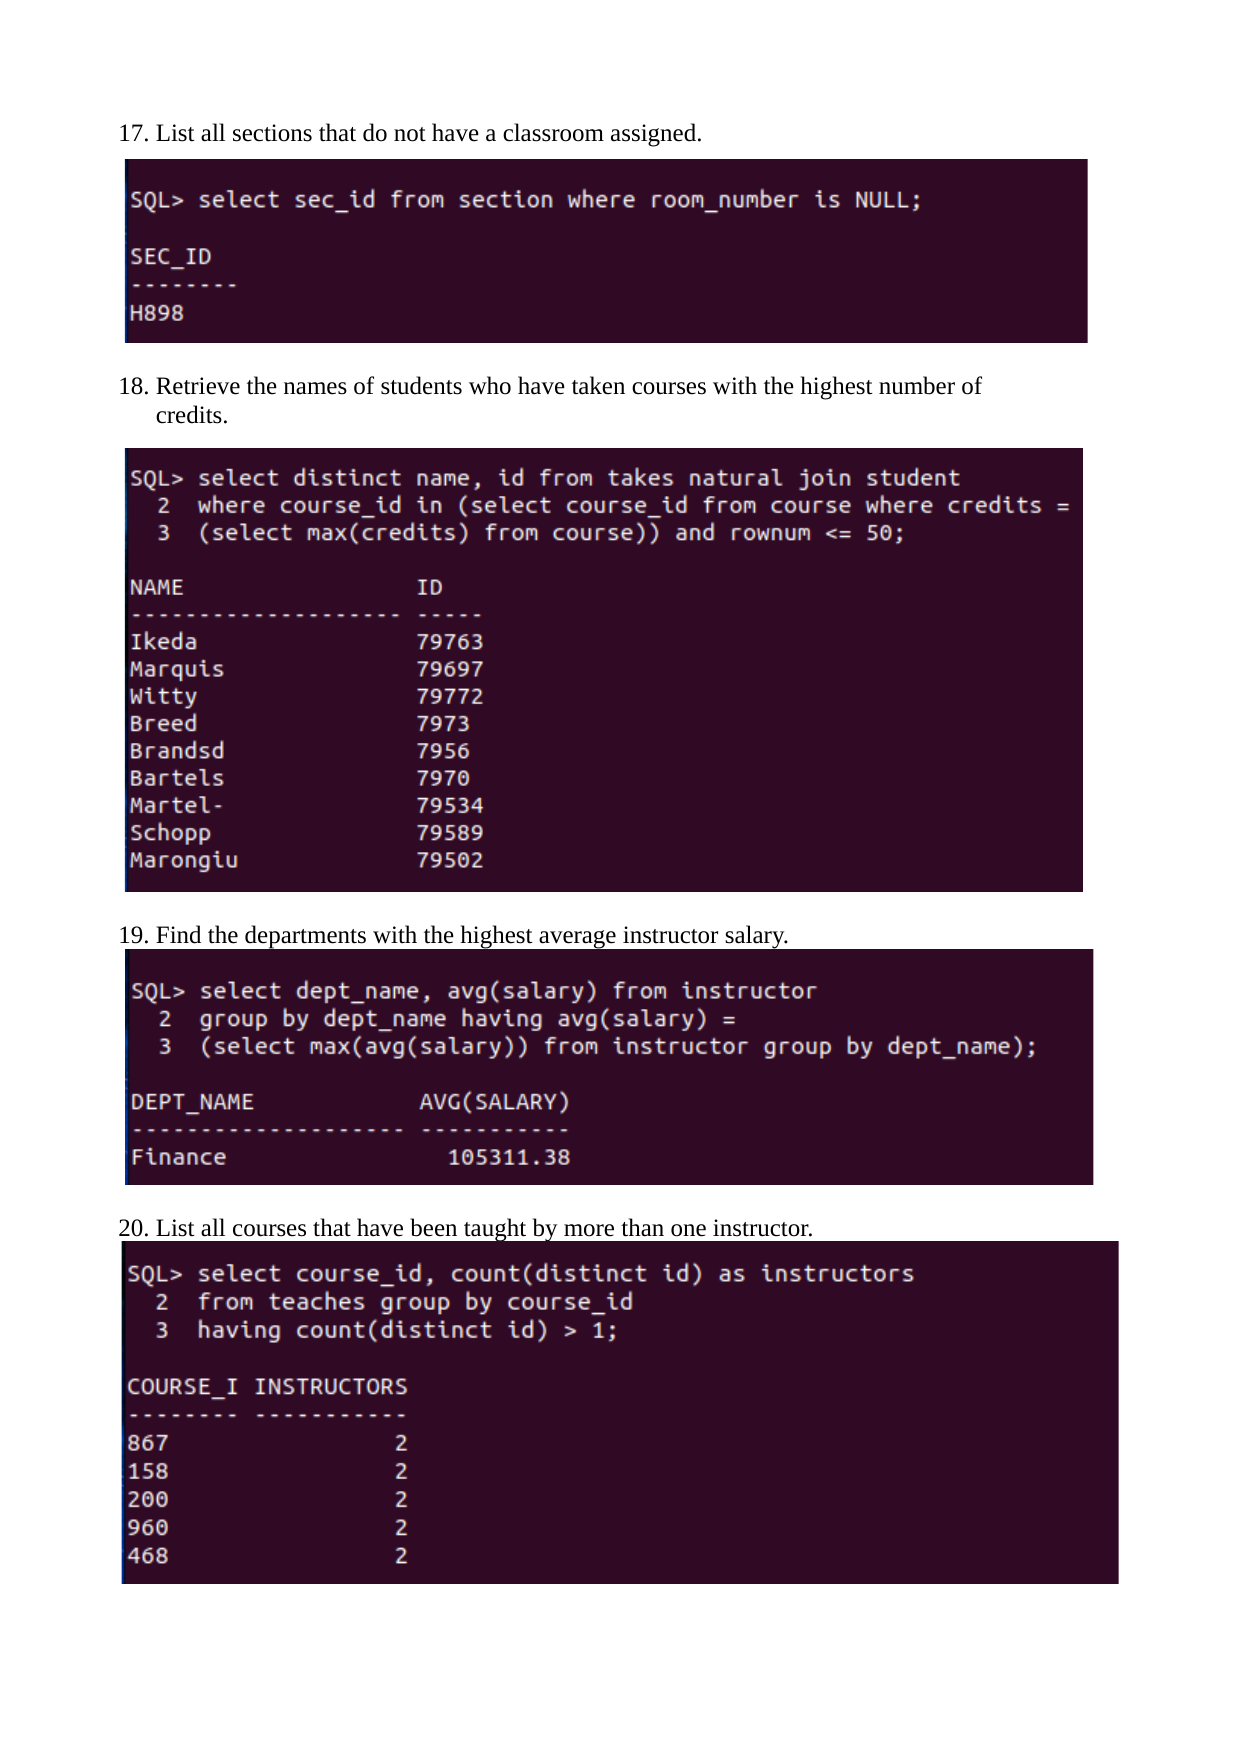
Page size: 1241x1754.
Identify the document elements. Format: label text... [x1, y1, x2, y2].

text 17. List all sections that do not have a classroom assigned. [118, 118, 1122, 147]
text 18. Retrieve the names of students who have taken courses with the highest number of [118, 371, 1122, 400]
picture [125, 949, 1094, 1185]
text 20. List all courses that have been taught by more than one instructor. [118, 1213, 1122, 1242]
picture [124, 448, 1083, 892]
text credits. [118, 400, 1122, 428]
text 19. Find the departments with the highest average instructor salary. [118, 920, 1122, 949]
picture [124, 159, 1088, 343]
picture [121, 1241, 1119, 1584]
